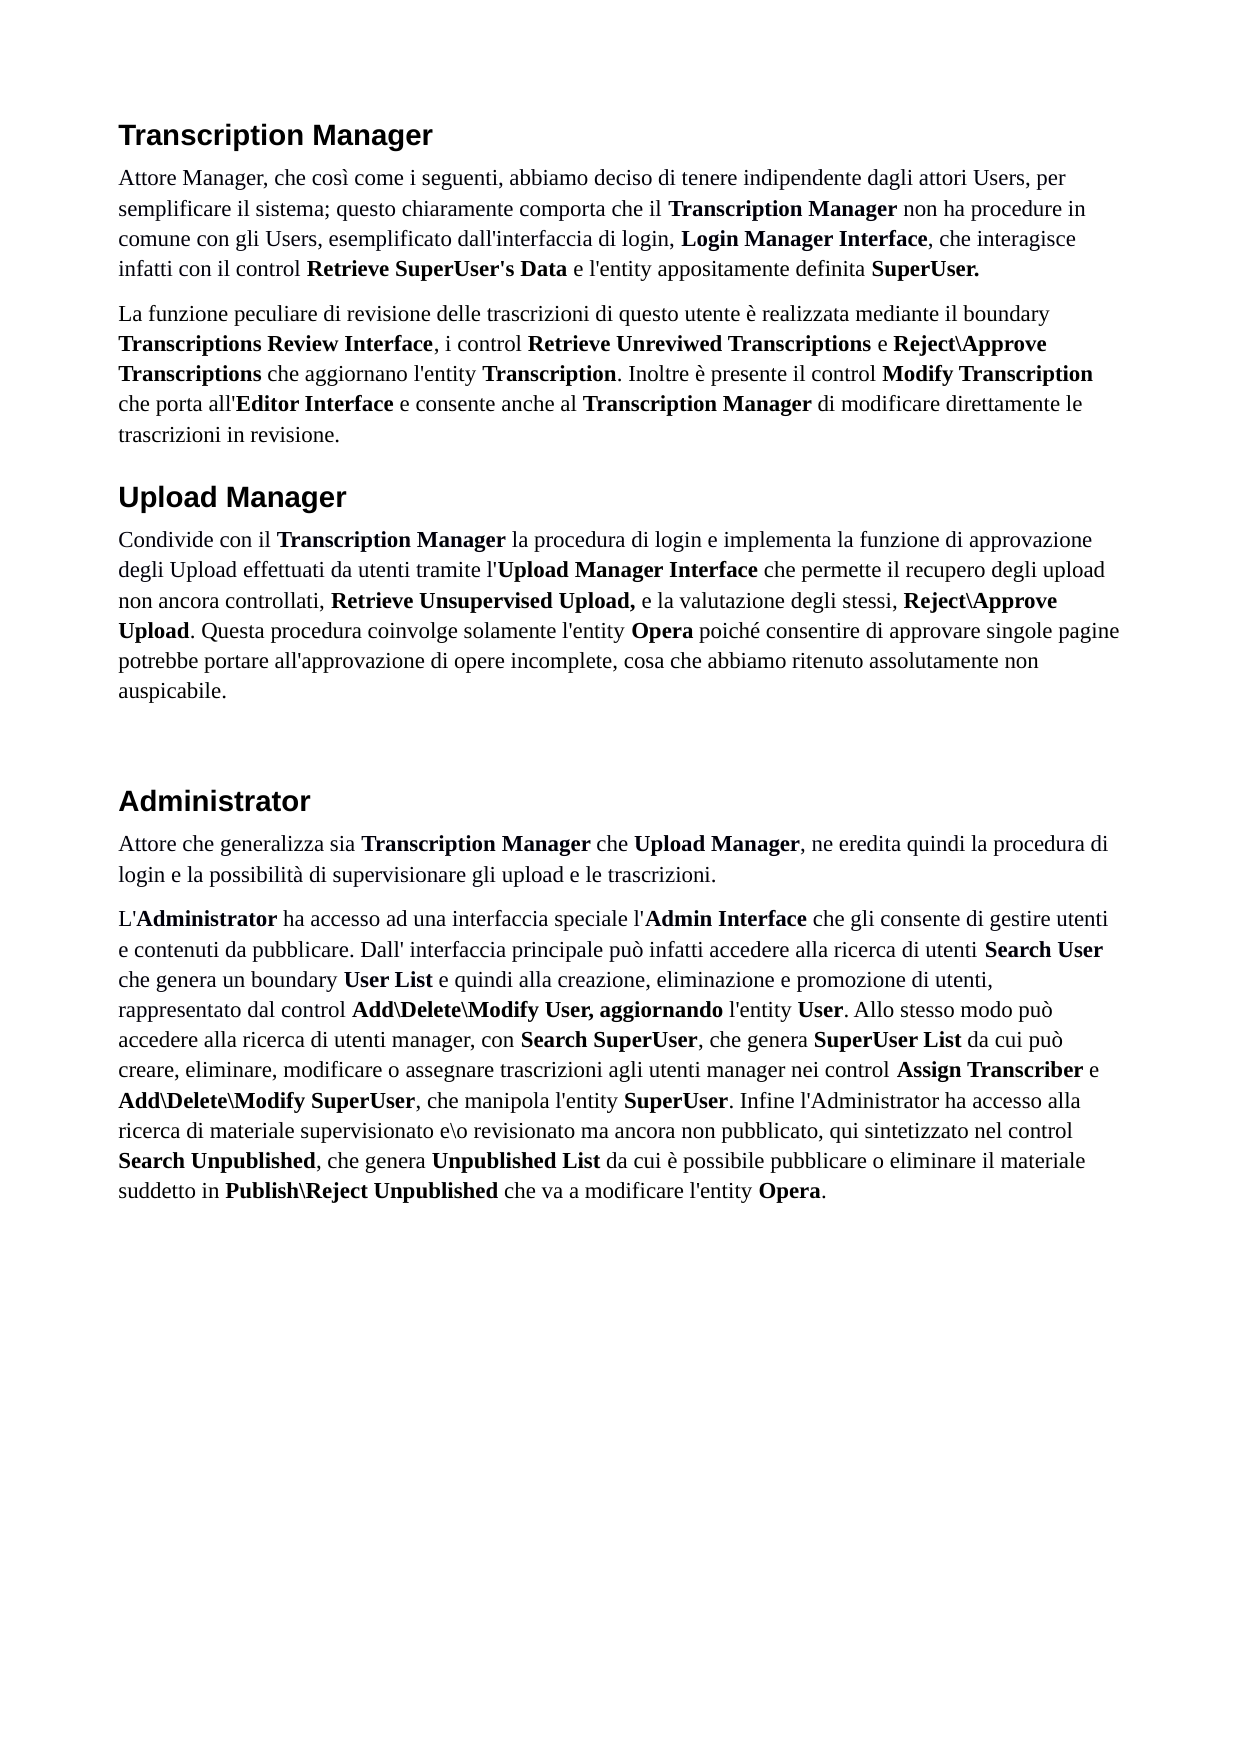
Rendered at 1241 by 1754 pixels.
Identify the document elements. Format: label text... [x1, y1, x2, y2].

subtitle Upload Manager [118, 480, 1122, 514]
subtitle Administrator [118, 784, 1122, 818]
text Attore Manager, che così come i seguenti, abbiamo deciso di tenere indipendente dagli attori Users, per semplificare il sistema; questo chiaramente comporta che il Transcription Manager non ha procedure in comune con gli Users, esemplificato dall'interfaccia di login, Login Manager Interface, che interagisce infatti con il control Retrieve SuperUser's Data e l'entity appositamente definita SuperUser. [118, 164, 1122, 281]
text La funzione peculiare di revisione delle trascrizioni di questo utente è realizzata mediante il boundary Transcriptions Review Interface, i control Retrieve Unreviwed Transcriptions e Reject\Approve Transcriptions che aggiornano l'entity Transcription. Inoltre è presente il control Modify Transcription che porta all'Editor Interface e consente anche al Transcription Manager di modificare direttamente le trascrizioni in revisione. [118, 300, 1122, 447]
subtitle Transcription Manager [118, 118, 1122, 152]
text Attore che generalizza sia Transcription Manager che Upload Manager, ne eredita quindi la procedura di login e la possibilità di supervisionare gli upload e le trascrizioni. [118, 831, 1122, 887]
text L'Administrator ha accesso ad una interfaccia speciale l'Admin Interface che gli consente di gestire utenti e contenuti da pubblicare. Dall' interfaccia principale può infatti accedere alla ricerca di utenti Search User che genera un boundary User List e quindi alla creazione, eliminazione e promozione di utenti, rappresentato dal control Add\Delete\Modify User, aggiornando l'entity User. Allo stesso modo può accedere alla ricerca di utenti manager, con Search SuperUser, che genera SuperUser List da cui può creare, eliminare, modificare o assegnare trascrizioni agli utenti manager nei control Assign Transcriber e Add\Delete\Modify SuperUser, che manipola l'entity SuperUser. Infine l'Administrator ha accesso alla ricerca di materiale supervisionato e\o revisionato ma ancora non pubblicato, qui sintetizzato nel control Search Unpublished, che genera Unpublished List da cui è possibile pubblicare o eliminare il materiale suddetto in Publish\Reject Unpublished che va a modificare l'entity Opera. [118, 906, 1122, 1204]
text Condivide con il Transcription Manager la procedura di login e implementa la funzione di approvazione degli Upload effettuati da utenti tramite l'Upload Manager Interface che permette il recupero degli upload non ancora controllati, Retrieve Unsupervised Upload, e la valutazione degli stessi, Reject\Approve Upload. Questa procedura coinvolge solamente l'entity Opera poiché consentire di approvare singole pagine potrebbe portare all'approvazione di opere incomplete, cosa che abbiamo ritenuto assolutamente non auspicabile. [118, 526, 1122, 704]
